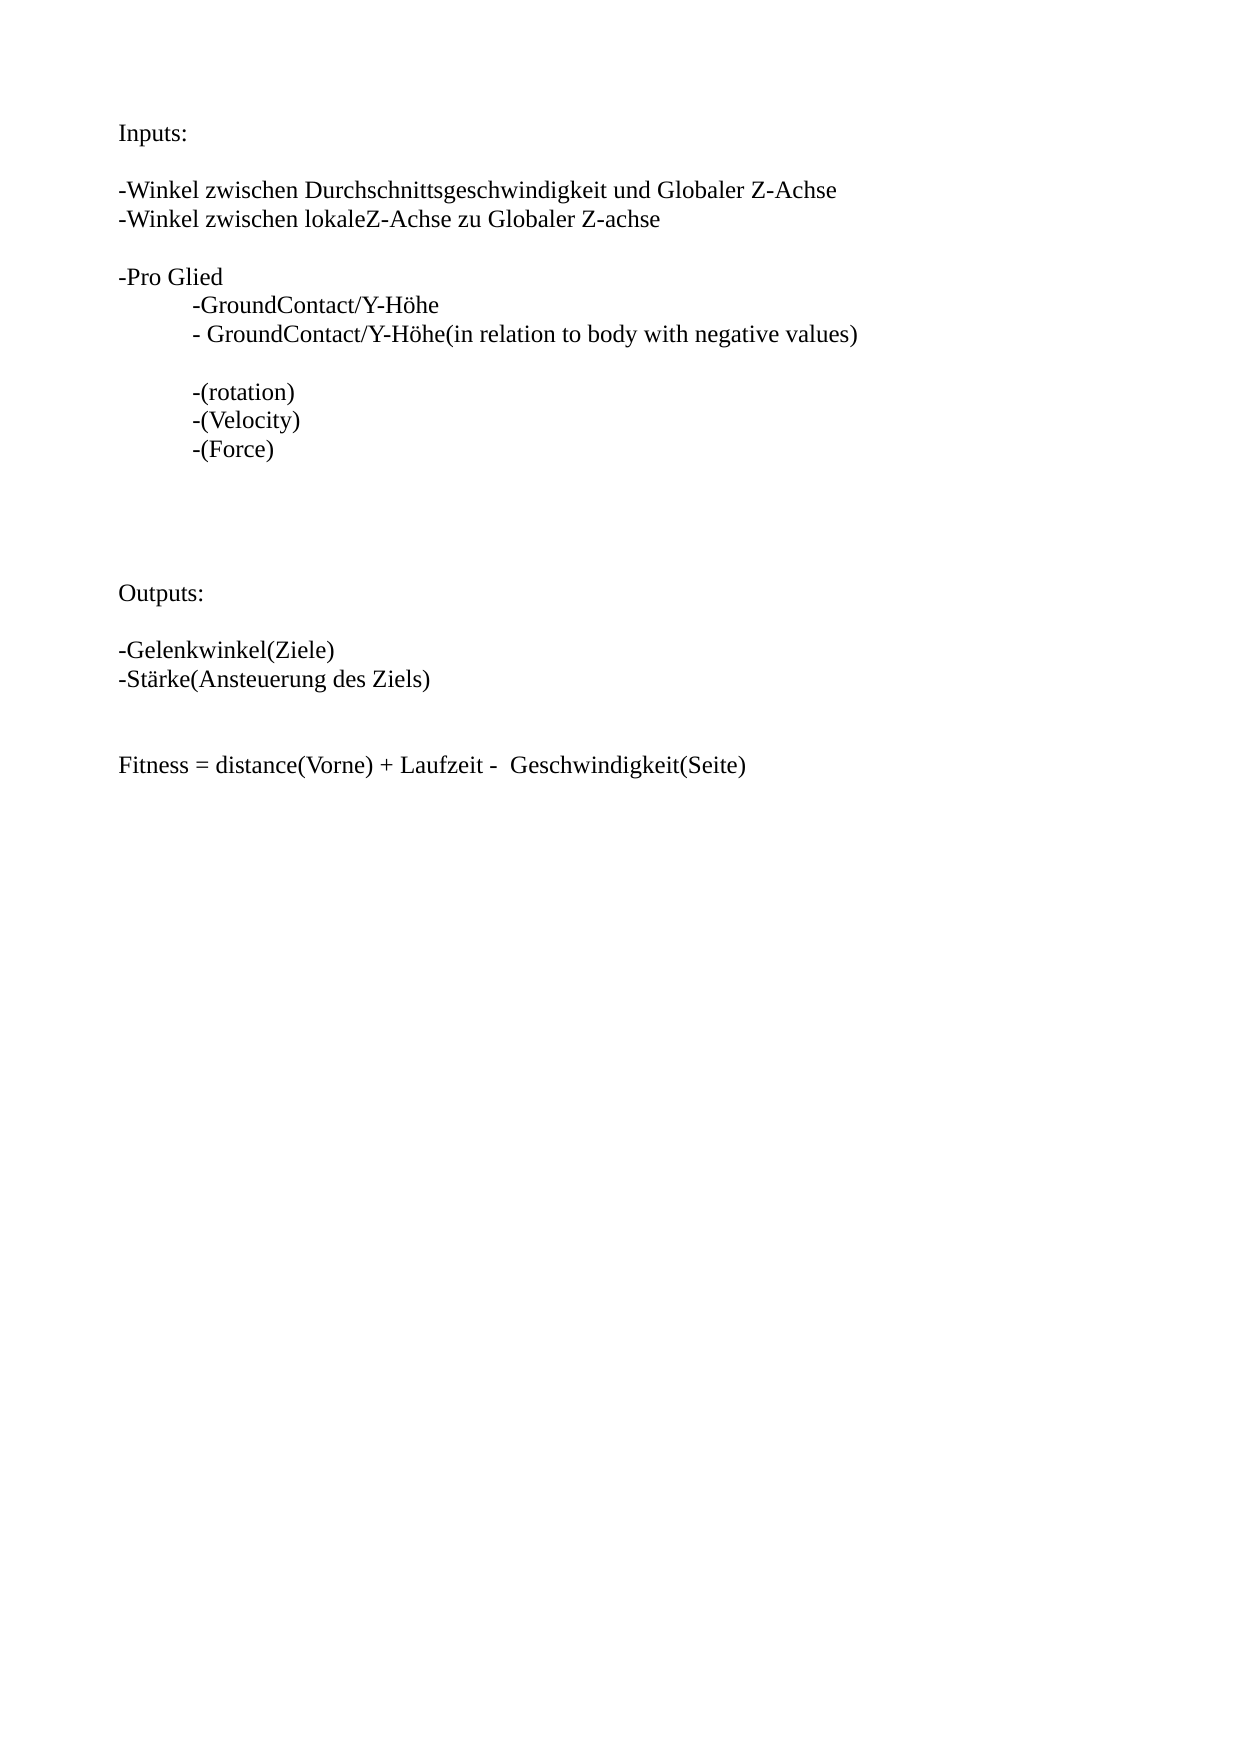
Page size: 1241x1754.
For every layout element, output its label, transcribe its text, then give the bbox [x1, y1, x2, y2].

text -Pro Glied [118, 262, 1122, 291]
text -Gelenkwinkel(Ziele) [118, 636, 1122, 664]
text Inputs: [118, 118, 1122, 147]
text - GroundContact/Y-Höhe(in relation to body with negative values) [118, 319, 1122, 348]
text Fitness = distance(Vorne) + Laufzeit - Geschwindigkeit(Seite) [118, 751, 1122, 779]
text -GroundContact/Y-Höhe [118, 291, 1122, 319]
text Outputs: [118, 578, 1122, 607]
text -(Force) [118, 434, 1122, 463]
text -Winkel zwischen Durchschnittsgeschwindigkeit und Globaler Z-Achse [118, 176, 1122, 204]
text -Winkel zwischen lokaleZ-Achse zu Globaler Z-achse [118, 204, 1122, 233]
text -(Velocity) [118, 406, 1122, 434]
text -Stärke(Ansteuerung des Ziels) [118, 664, 1122, 693]
text -(rotation) [118, 377, 1122, 406]
